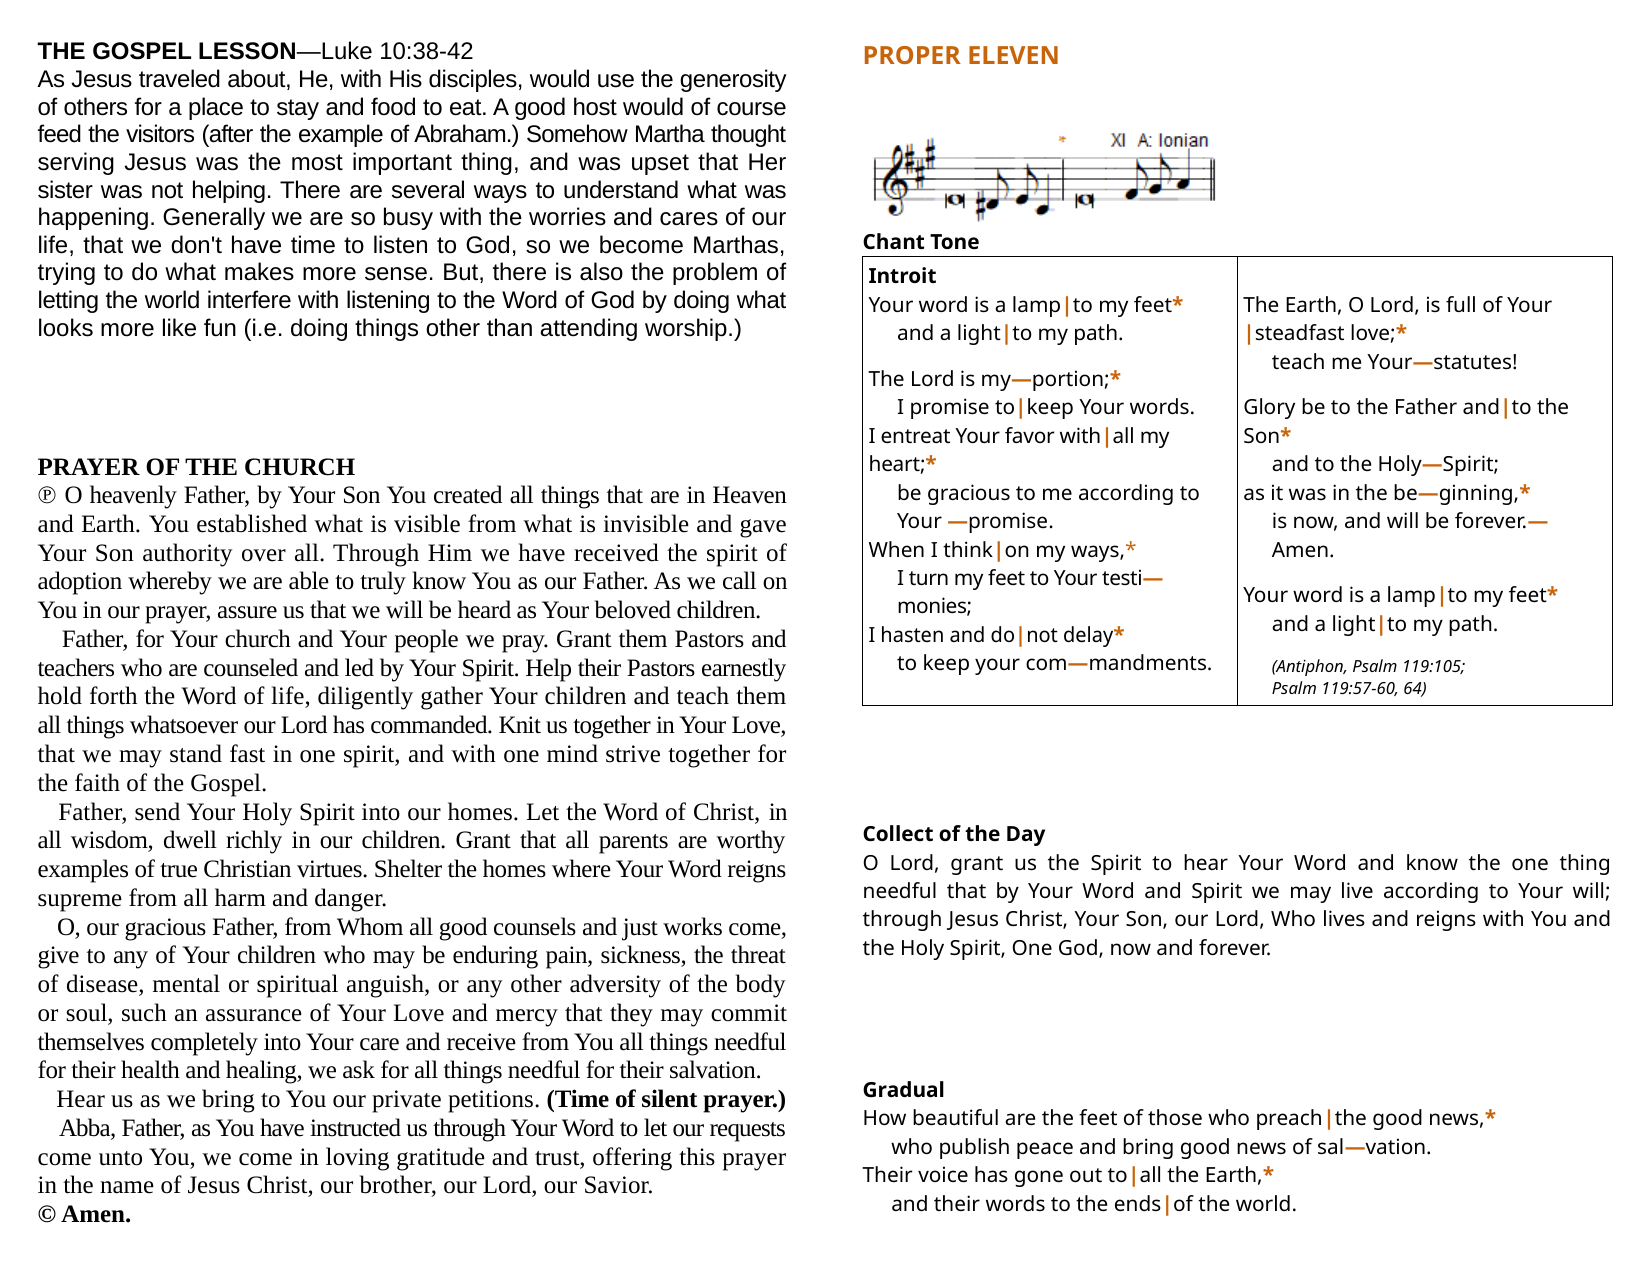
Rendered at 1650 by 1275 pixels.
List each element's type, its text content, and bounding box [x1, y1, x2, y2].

text Abba, Father, as You have instructed us through Your Word to let our requests come unto You, we come in loving gratitude and trust, offering this prayer in the name of Jesus Christ, our brother, our Lord, our Savior. [37, 1113, 787, 1199]
text How beautiful are the feet of those who preach|the good news,* [862, 1103, 1612, 1132]
table_header Introit Your word is a lamp|to my feet* and a light|to my path. The Lord is my—portion;* I promise to|keep Your words. I entreat Your favor with|all my heart;* be gracious to me according to Your —promise. When I think|on my ways,* I turn my feet to Your testi—monies; I hasten and do|not delay* to keep your com—mandments. [863, 257, 1237, 705]
text As Jesus traveled about, He, with His disciples, would use the generosity of others for a place to stay and food to eat. A good host would of course feed the visitors (after the example of Abraham.) Somehow Martha thought serving Jesus was the most important thing, and was upset that Her sister was not helping. There are several ways to understand what was happening. Generally we are so busy with the worries and cares of our life, that we don't have time to listen to God, so we become Marthas, trying to do what makes more sense. But, there is also the problem of letting the world interfere with listening to the Word of God by doing what looks more like fun (i.e. doing things other than attending worship.) [37, 65, 787, 341]
text who publish peace and bring good news of sal—vation. [891, 1132, 1612, 1160]
text Chant Tone [862, 100, 1612, 256]
text Father, for Your church and Your people we pray. Grant them Pastors and teachers who are counseled and led by Your Spirit. Help their Pastors earnestly hold forth the Word of life, diligently gather Your children and teach them all things whatsoever our Lord has commanded. Knit us together in Your Love, that we may stand fast in one spirit, and with one mind strive together for the faith of the Gospel. [37, 624, 787, 797]
text PRAYER OF THE CHURCH [37, 452, 787, 480]
text and their words to the ends|of the world. [891, 1189, 1612, 1217]
text THE GOSPEL LESSON—Luke 10:38-42 [37, 37, 787, 65]
text O, our gracious Father, from Whom all good counsels and just works come, give to any of Your children who may be enduring pain, sickness, the threat of disease, mental or spiritual anguish, or any other adversity of the body or soul, such an assurance of Your Love and mercy that they may commit themselves completely into Your care and receive from You all things needful for their health and healing, we ask for all things needful for their salvation. [37, 912, 787, 1084]
text ℗ O heavenly Father, by Your Son You created all things that are in Heaven and Earth. You established what is visible from what is invisible and gave Your Son authority over all. Through Him we have received the spirit of adoption whereby we are able to truly know You as our Father. As we call on You in our prayer, assure us that we will be heard as Your beloved children. [37, 480, 787, 624]
text Their voice has gone out to|all the Earth,* [862, 1160, 1612, 1189]
text © Amen. [37, 1199, 787, 1228]
text Father, send Your Holy Spirit into our homes. Let the Word of Christ, in all wisdom, dwell richly in our children. Grant that all parents are worthy examples of true Christian virtues. Shelter the homes where Your Word reigns supreme from all harm and danger. [37, 797, 787, 912]
text Hear us as we bring to You our private petitions. (Time of silent prayer.) [37, 1084, 787, 1113]
text PROPER ELEVEN [862, 37, 1612, 72]
text Collect of the Day [862, 819, 1612, 848]
table_header The Earth, O Lord, is full of Your |steadfast love;* teach me Your—statutes! Glory be to the Father and|to the Son* and to the Holy—Spirit; as it was in the be—ginning,* is now, and will be forever.—Amen. Your word is a lamp|to my feet* and a light|to my path. (Antiphon, Psalm 119:105; Psalm 119:57-60, 64) [1238, 257, 1612, 705]
picture [870, 126, 1224, 228]
text Gradual [862, 1075, 1612, 1103]
text O Lord, grant us the Spirit to hear Your Word and know the one thing needful that by Your Word and Spirit we may live according to Your will; through Jesus Christ, Your Son, our Lord, Who lives and reigns with You and the Holy Spirit, One God, now and forever. [862, 848, 1612, 961]
